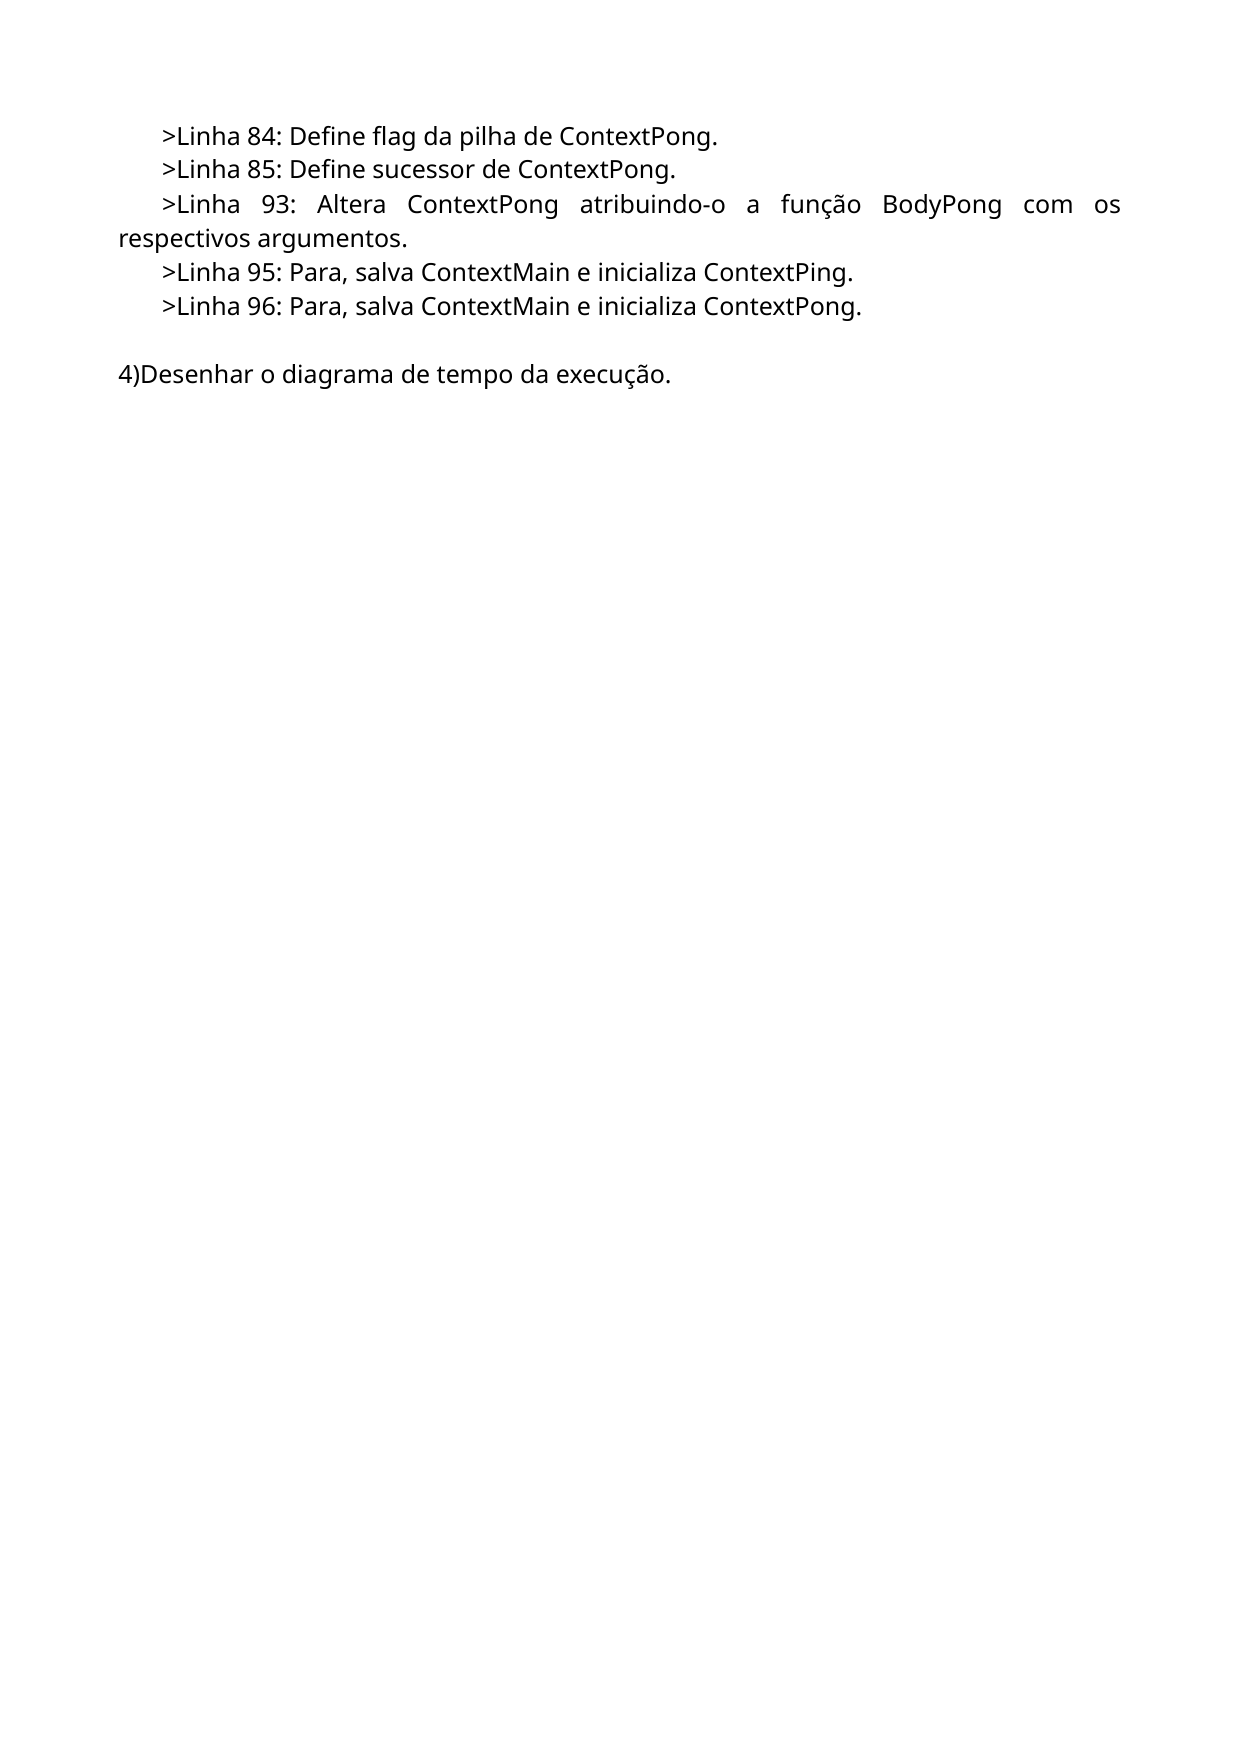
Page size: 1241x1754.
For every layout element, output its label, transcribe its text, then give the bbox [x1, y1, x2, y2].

text >Linha 93: Altera ContextPong atribuindo-o a função BodyPong com os respectivos argumentos. [118, 186, 1122, 254]
text >Linha 96: Para, salva ContextMain e inicializa ContextPong. [118, 288, 1122, 322]
text 4)Desenhar o diagrama de tempo da execução. [118, 357, 1122, 391]
text >Linha 95: Para, salva ContextMain e inicializa ContextPing. [118, 254, 1122, 288]
text >Linha 85: Define sucessor de ContextPong. [118, 152, 1122, 186]
text >Linha 84: Define flag da pilha de ContextPong. [118, 118, 1122, 152]
